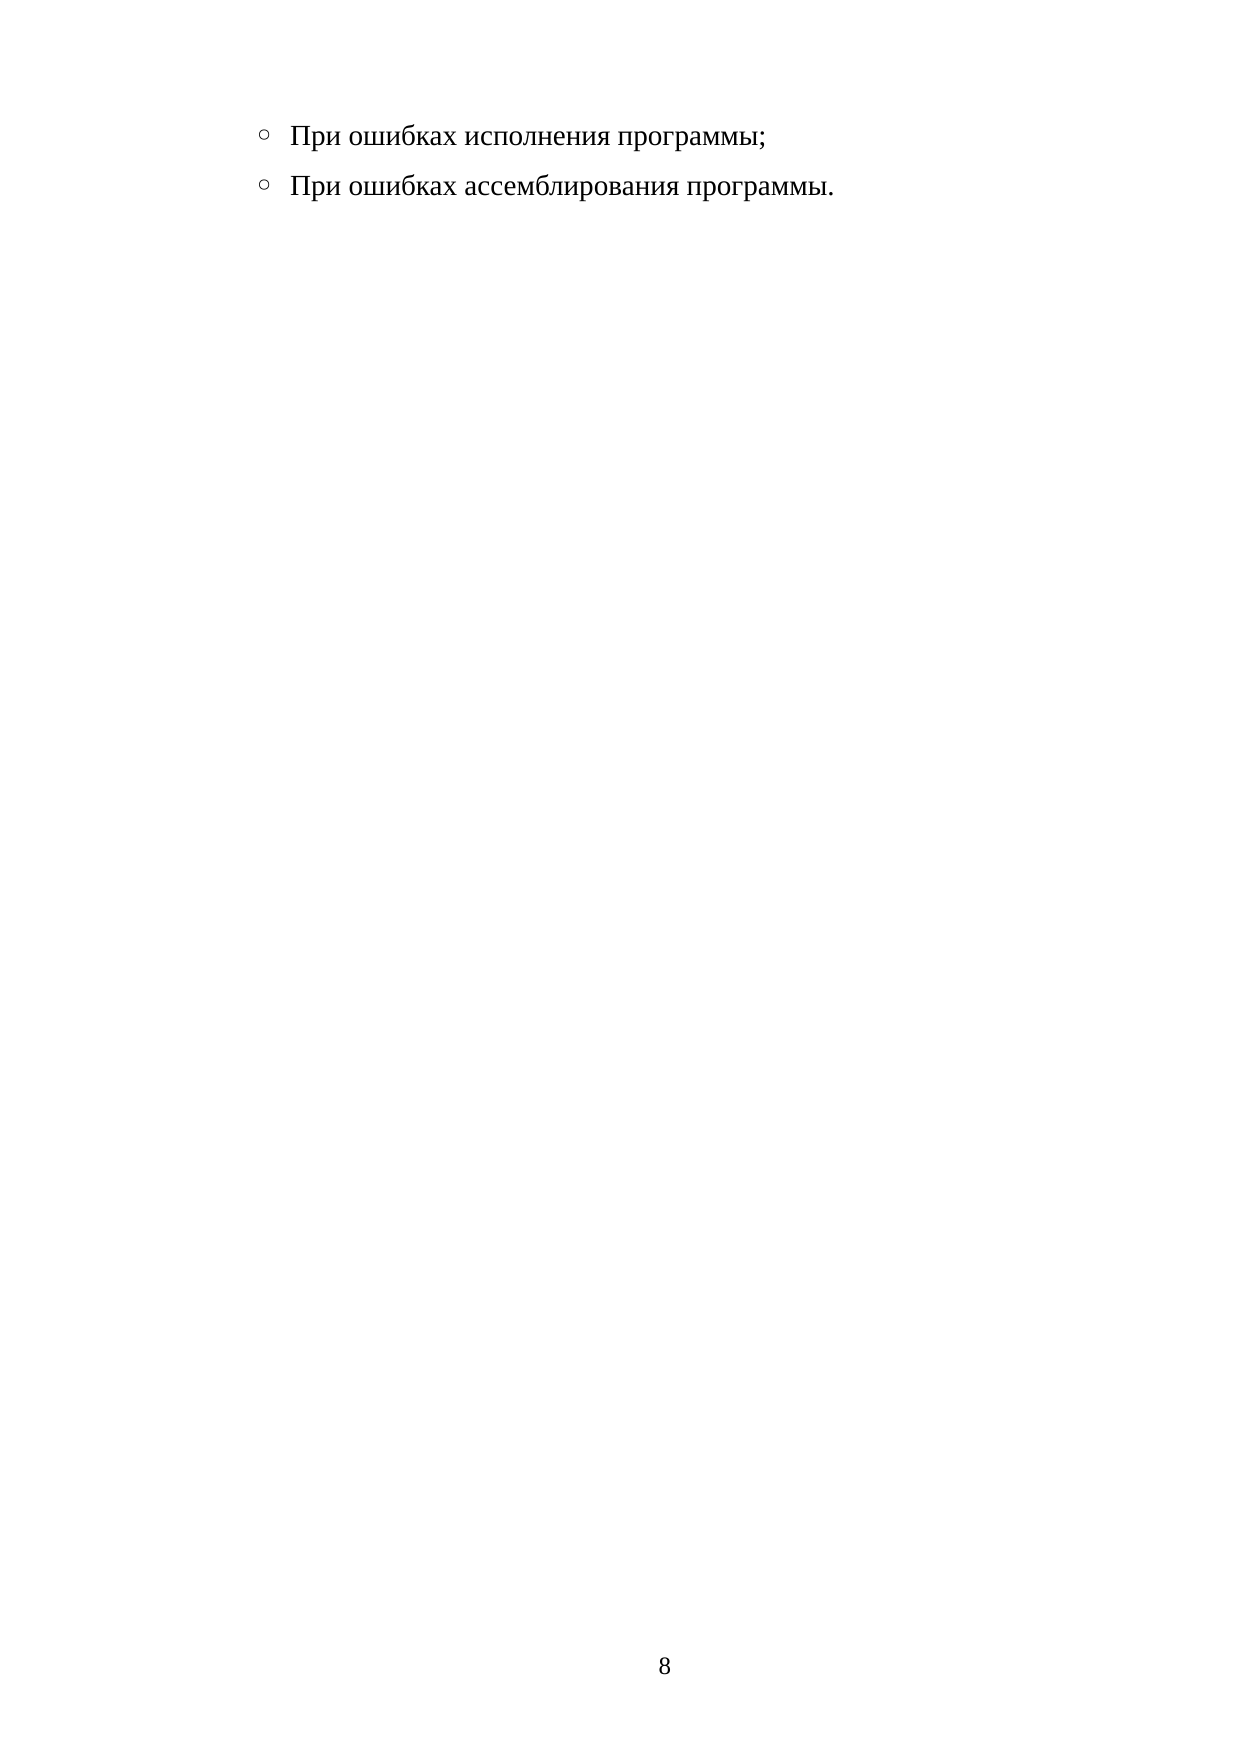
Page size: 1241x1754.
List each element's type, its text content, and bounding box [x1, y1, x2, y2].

list При ошибках ассемблирования программы. [252, 168, 1152, 202]
list При ошибках исполнения программы; [252, 118, 1152, 152]
